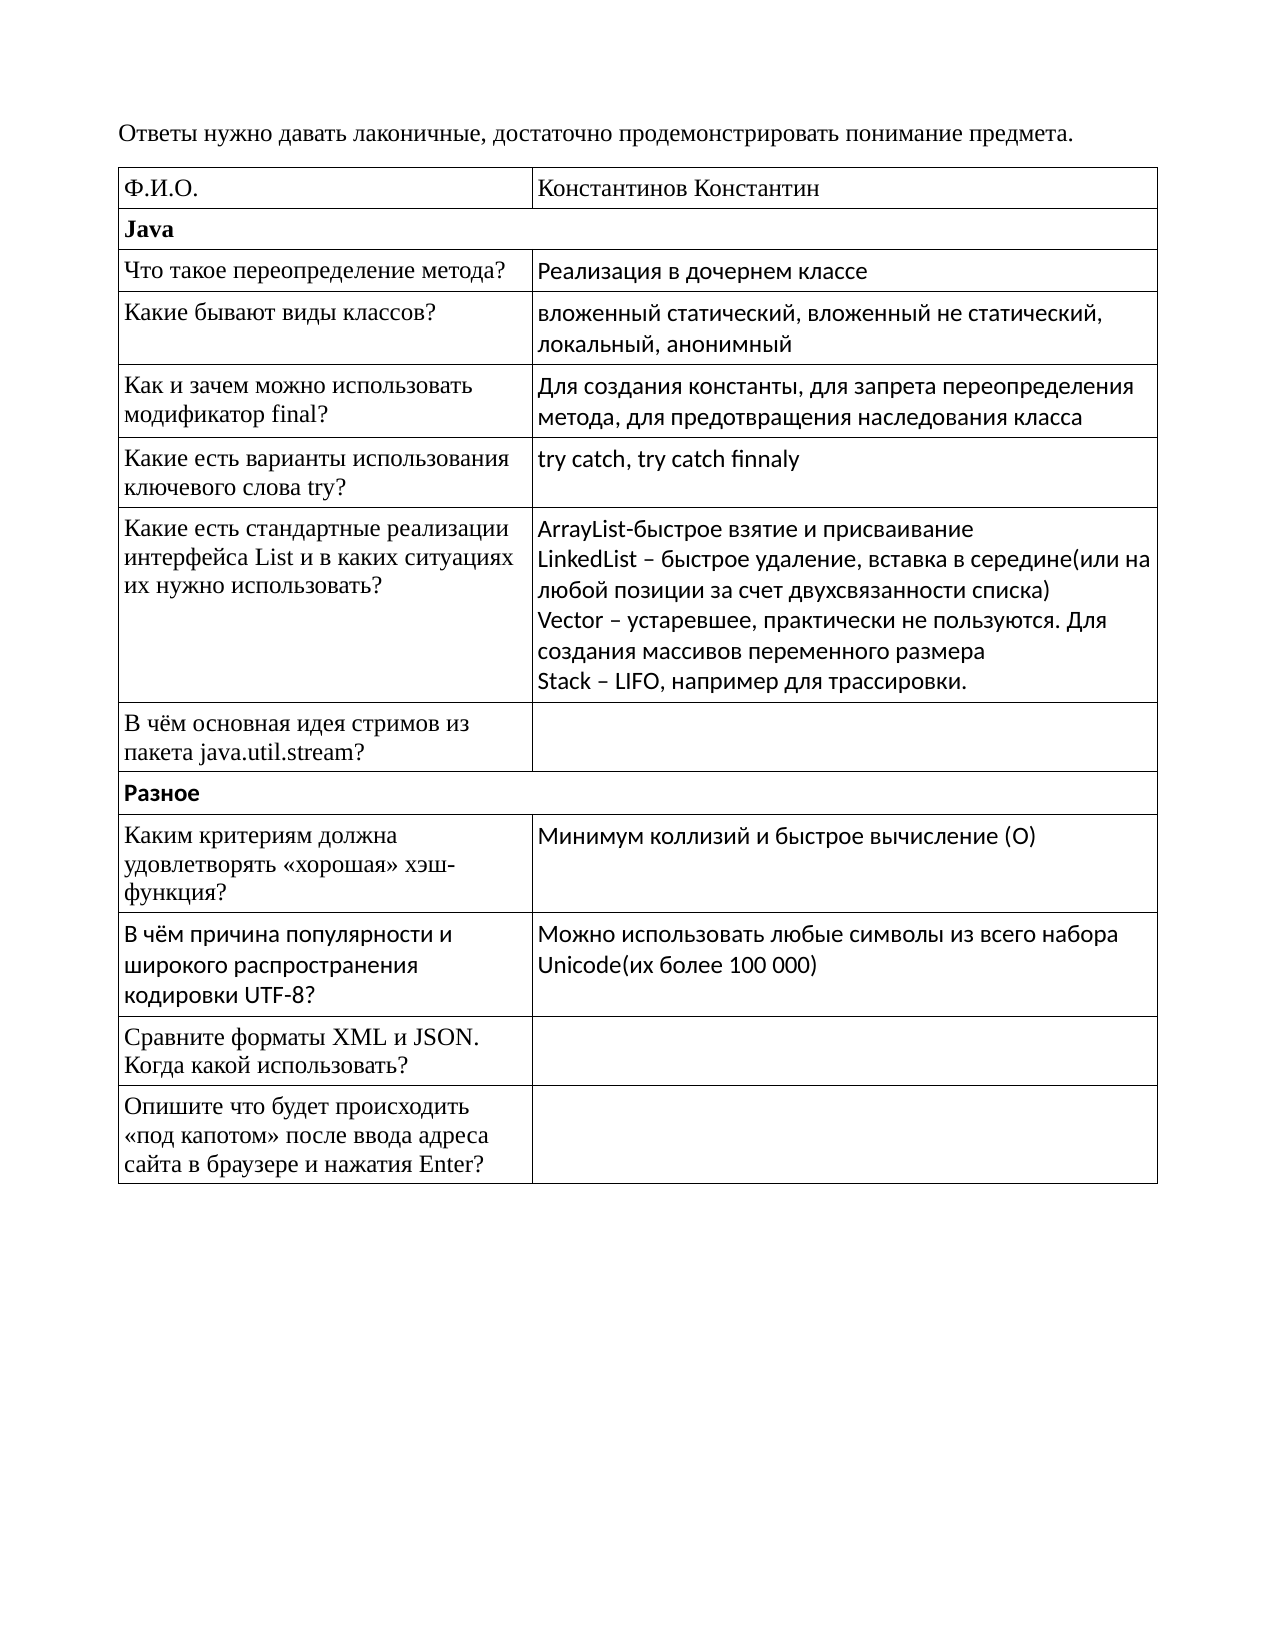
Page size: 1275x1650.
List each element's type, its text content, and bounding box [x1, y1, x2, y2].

table_cell Сравните форматы XML и JSON. Когда какой использовать? [119, 1017, 532, 1085]
table_cell Java [119, 209, 1157, 249]
table_cell В чём причина популярности и широкого распространения кодировки UTF-8? [119, 913, 532, 1016]
table_cell try catch, try catch finnaly [533, 438, 1157, 507]
table_cell В чём основная идея стримов из пакета java.util.stream? [119, 703, 532, 771]
table_cell Минимум коллизий и быстрое вычисление (O) [533, 815, 1157, 912]
table_cell Для создания константы, для запрета переопределения метода, для предотвращения наследования класса [533, 365, 1157, 437]
table_cell ArrayList-быстрое взятие и присваивание LinkedList – быстрое удаление, вставка в середине(или на любой позиции за счет двухсвязанности списка) Vector – устаревшее, практически не пользуются. Для создания массивов переменного размера Stack – LIFO, например для трассировки. [533, 508, 1157, 702]
table_header Константинов Константин [533, 168, 1157, 208]
table_cell Каким критериям должна удовлетворять «хорошая» хэш-функция? [119, 815, 532, 912]
table_header Ф.И.О. [119, 168, 532, 208]
text Ответы нужно давать лаконичные, достаточно продемонстрировать понимание предмета. [118, 118, 1157, 147]
table_cell [533, 703, 1157, 771]
table_cell [533, 1086, 1157, 1183]
table_cell Опишите что будет происходить «под капотом» после ввода адреса сайта в браузере и нажатия Enter? [119, 1086, 532, 1183]
table_cell Можно использовать любые символы из всего набора Unicode(их более 100 000) [533, 913, 1157, 1016]
table_cell Разное [119, 772, 1157, 814]
table_cell Какие есть стандартные реализации интерфейса List и в каких ситуациях их нужно использовать? [119, 508, 532, 702]
table_cell [533, 1017, 1157, 1085]
table_cell вложенный статический, вложенный не статический, локальный, анонимный [533, 292, 1157, 364]
table_cell Что такое переопределение метода? [119, 250, 532, 291]
table_cell Реализация в дочернем классе [533, 250, 1157, 291]
table_cell Как и зачем можно использовать модификатор final? [119, 365, 532, 437]
table_cell Какие есть варианты использования ключевого слова try? [119, 438, 532, 507]
table_cell Какие бывают виды классов? [119, 292, 532, 364]
